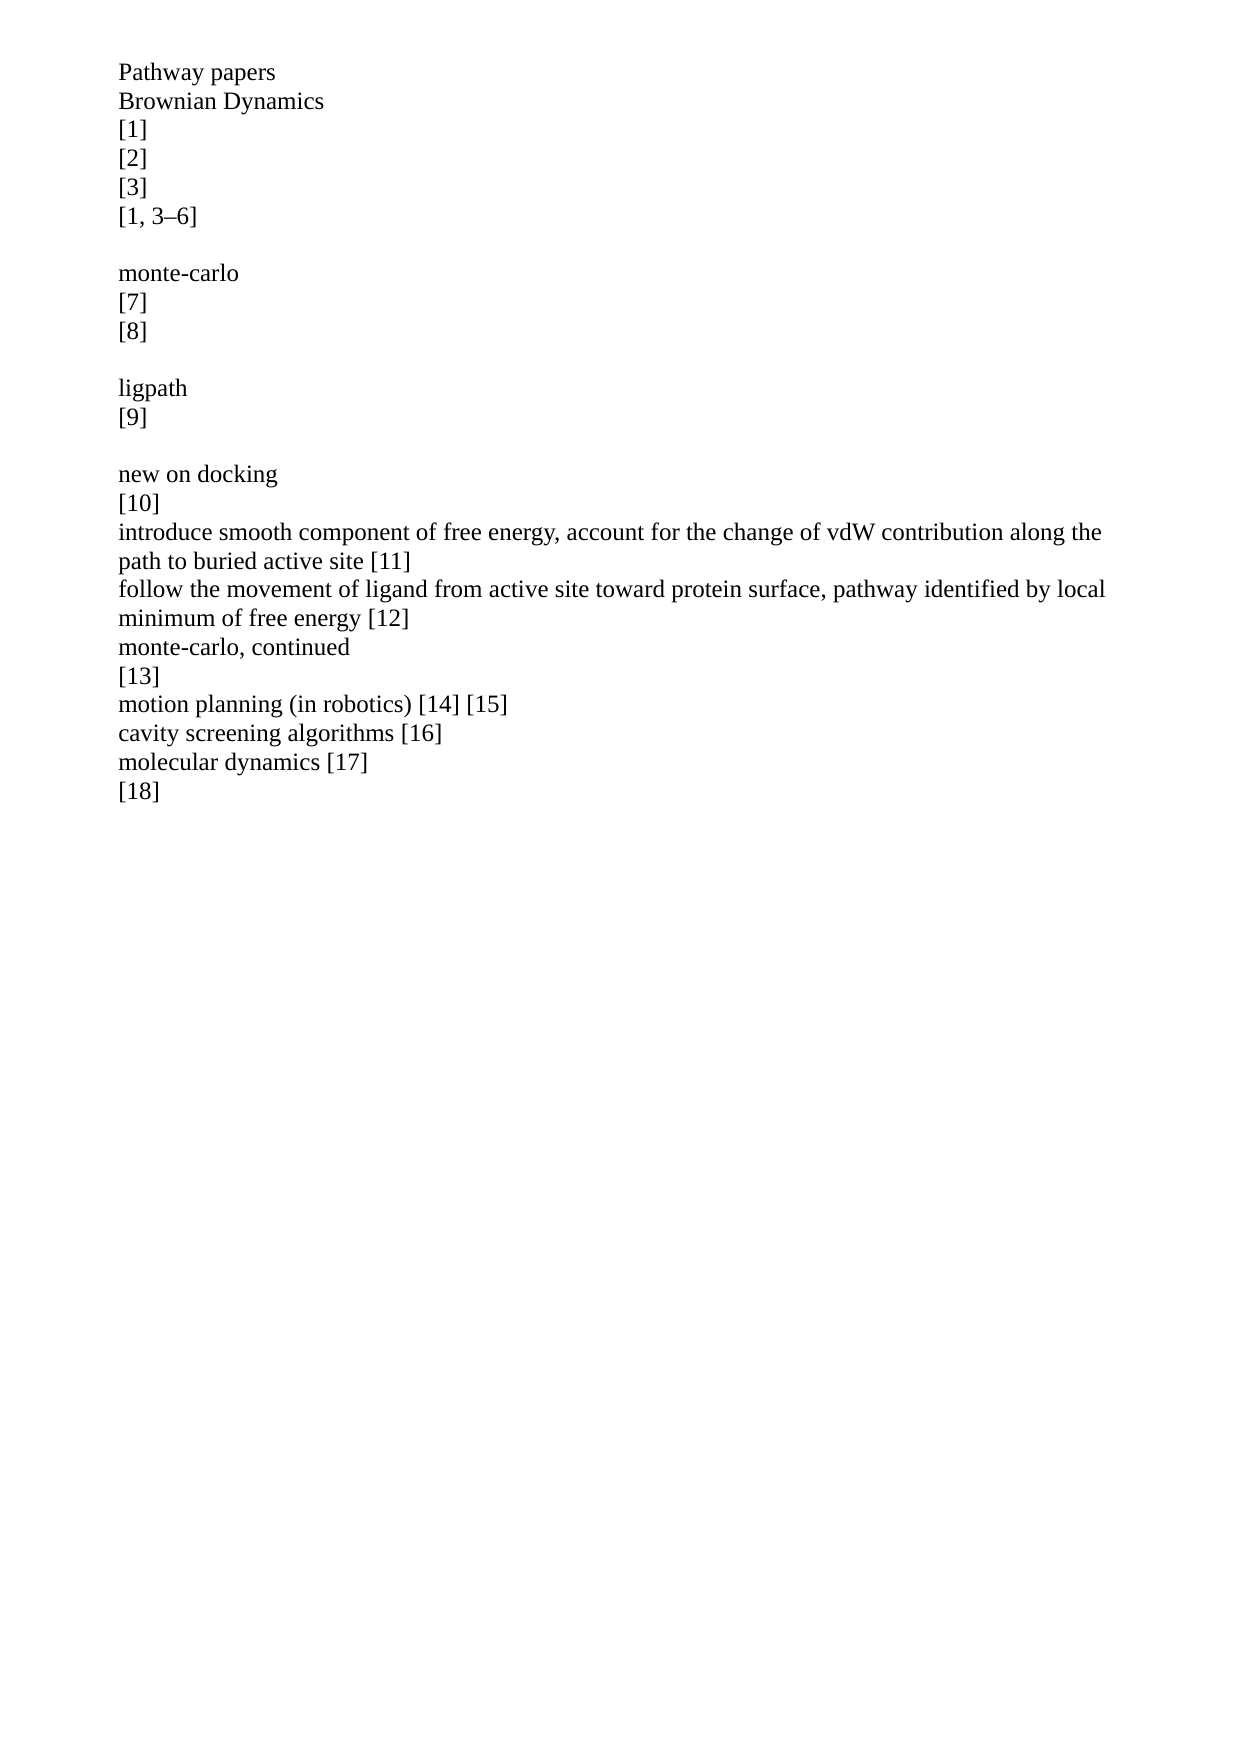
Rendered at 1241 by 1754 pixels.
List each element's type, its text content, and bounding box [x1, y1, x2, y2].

text Brownian Dynamics [118, 86, 1122, 114]
text [2] [118, 143, 1122, 172]
text monte-carlo [118, 258, 1122, 287]
text introduce smooth component of free energy, account for the change of vdW contribution along the path to buried active site [11] [118, 517, 1122, 574]
text monte-carlo, continued [118, 632, 1122, 661]
text [18] [118, 776, 1122, 804]
text [10] [118, 488, 1122, 517]
text [1] [118, 114, 1122, 143]
text follow the movement of ligand from active site toward protein surface, pathway identified by local minimum of free energy [12] [118, 574, 1122, 632]
text motion planning (in robotics) [14] [15] [118, 689, 1122, 718]
text [8] [118, 316, 1122, 344]
text [7] [118, 287, 1122, 316]
text [3] [118, 172, 1122, 201]
text Pathway papers [118, 57, 1122, 86]
text new on docking [118, 459, 1122, 488]
text molecular dynamics [17] [118, 747, 1122, 776]
text cavity screening algorithms [16] [118, 718, 1122, 747]
text [9] [118, 402, 1122, 431]
text [13] [118, 661, 1122, 689]
text ligpath [118, 373, 1122, 402]
text [1, 3–6] [118, 201, 1122, 229]
